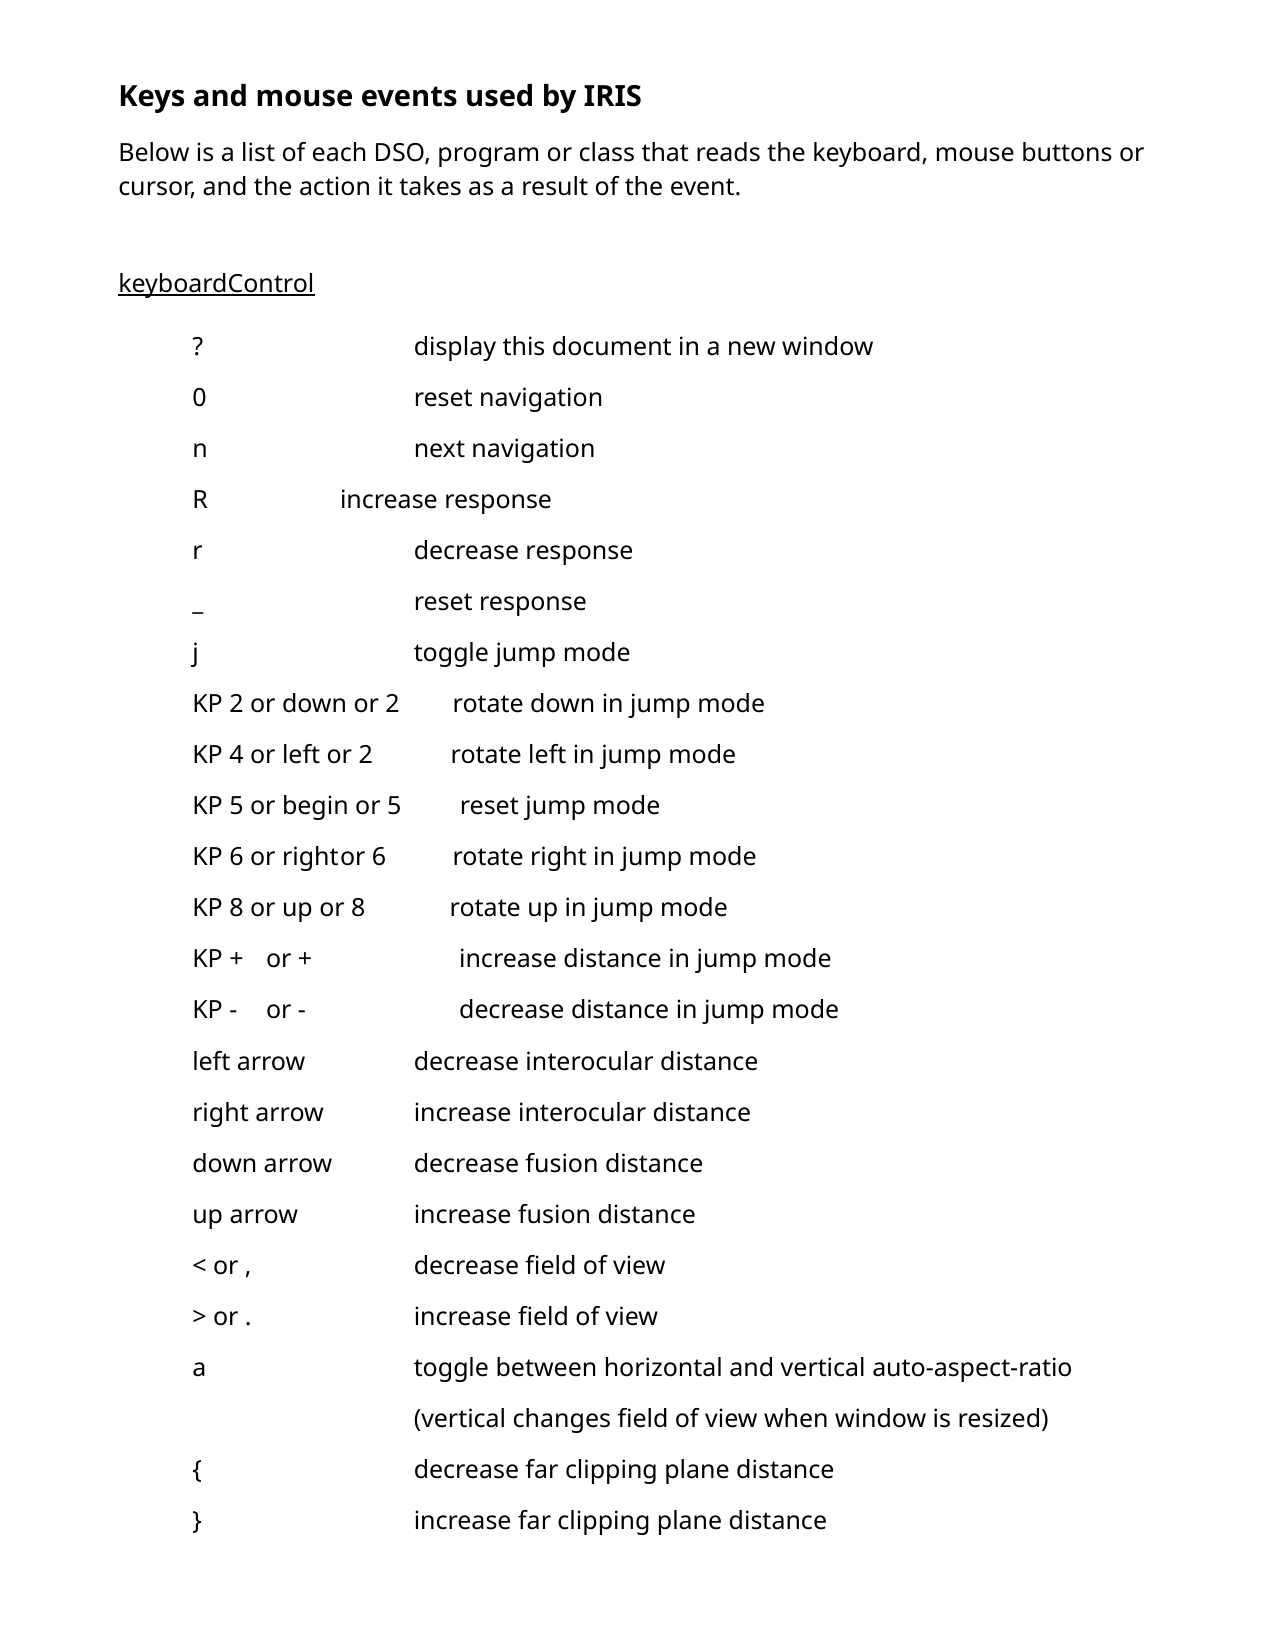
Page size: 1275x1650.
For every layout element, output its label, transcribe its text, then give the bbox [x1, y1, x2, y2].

text R increase response r decrease response _ reset response j toggle jump mode KP 2 or down or 2 rotate down in jump mode KP 4 or left or 2 rotate left in jump mode KP 5 or begin or 5 reset jump mode KP 6 or right or 6 rotate right in jump mode KP 8 or up or 8 rotate up in jump mode [118, 482, 1157, 924]
text KP + or + increase distance in jump mode KP - or - decrease distance in jump mode left arrow decrease interocular distance right arrow increase interocular distance down arrow decrease fusion distance up arrow increase fusion distance < or , decrease field of view > or . increase field of view [118, 941, 1157, 1332]
text Below is a list of each DSO, program or class that reads the keyboard, mouse buttons or cursor, and the action it takes as a result of the event. [118, 134, 1157, 203]
text a toggle between horizontal and vertical auto-aspect-ratio (vertical changes field of view when window is resized) { decrease far clipping plane distance } increase far clipping plane distance [118, 1349, 1157, 1537]
text keyboardControl [118, 266, 1157, 300]
text Keys and mouse events used by IRIS [118, 75, 1157, 115]
text 0 reset navigation [118, 380, 1157, 414]
text ? display this document in a new window [118, 329, 1157, 363]
text n next navigation [118, 431, 1157, 465]
